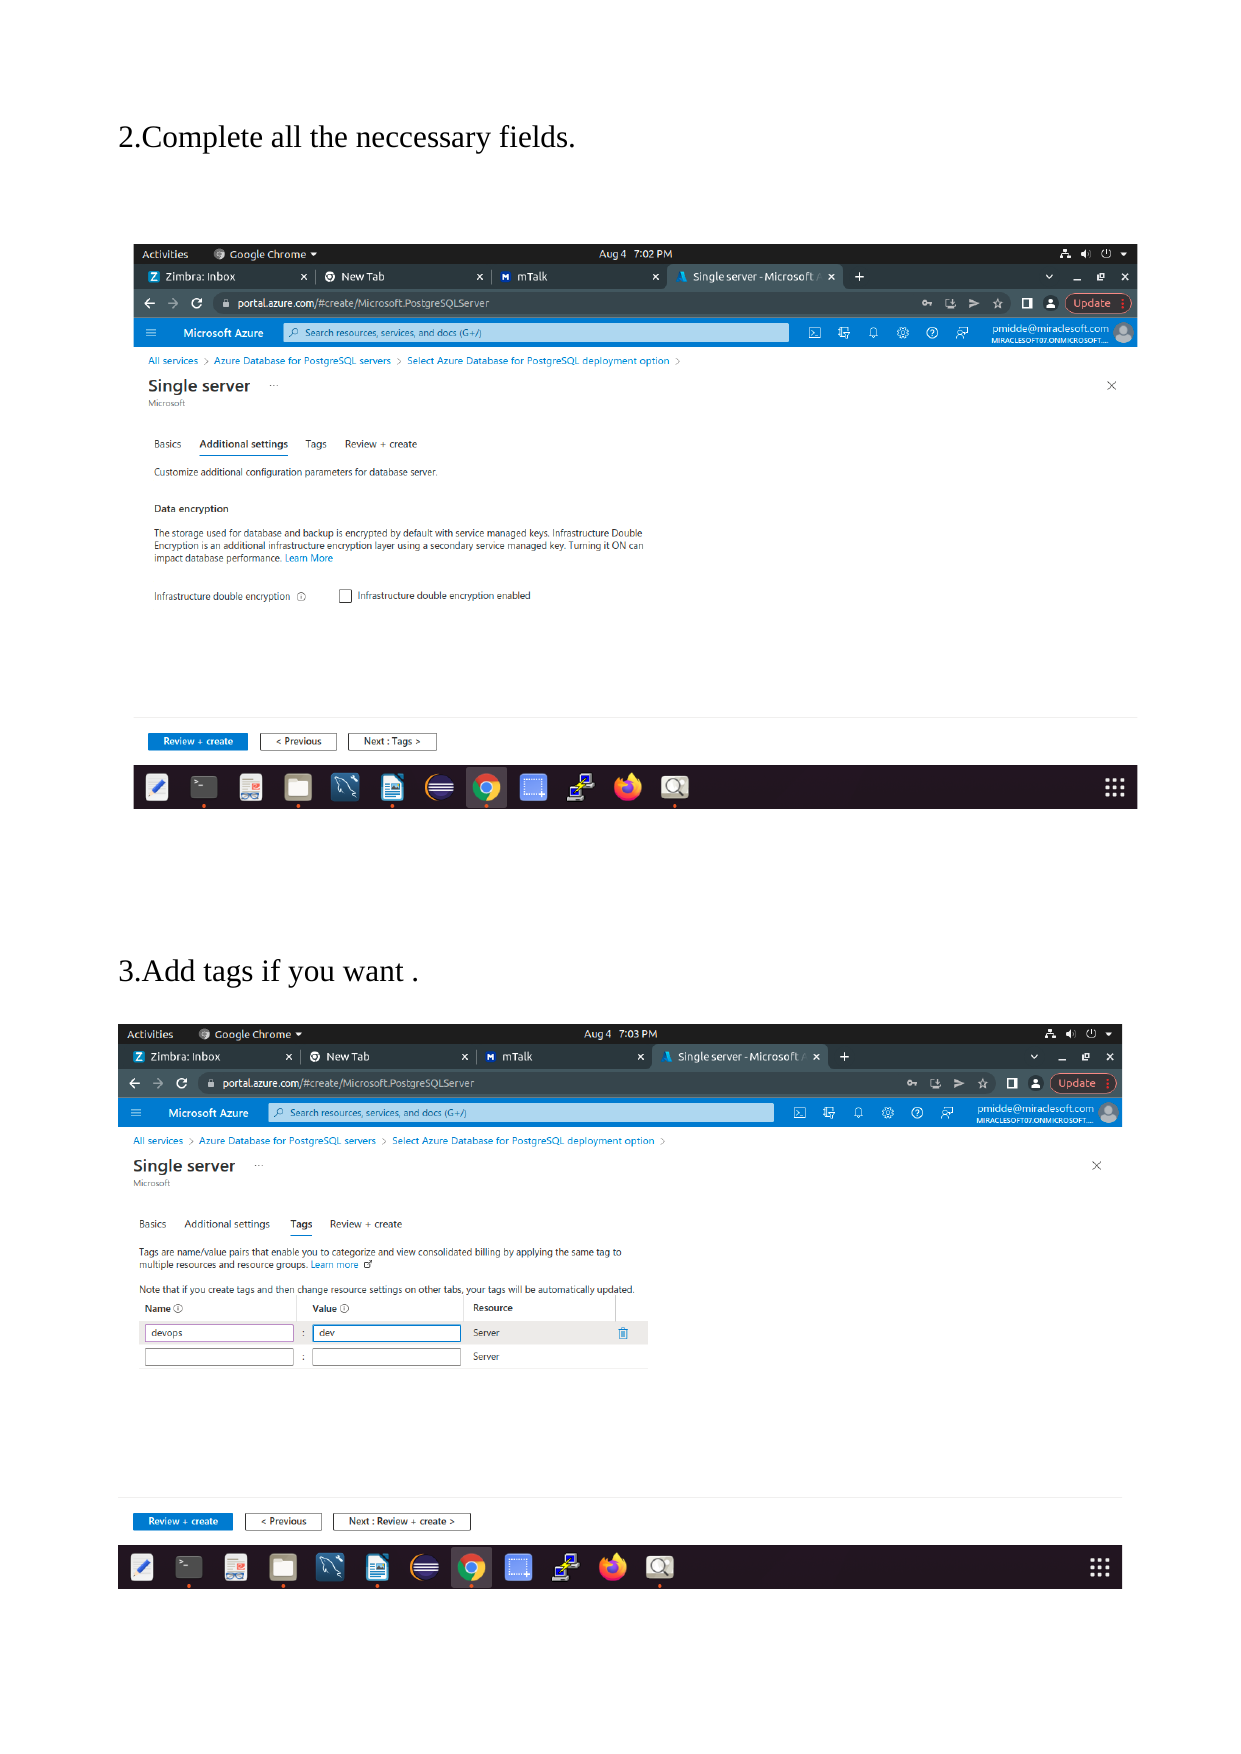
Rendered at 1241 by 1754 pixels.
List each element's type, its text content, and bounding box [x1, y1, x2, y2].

text 2.Complete all the neccessary fields. [118, 118, 1122, 154]
picture [133, 244, 1138, 809]
text 3.Add tags if you want . [118, 953, 1122, 988]
picture [118, 1024, 1123, 1589]
